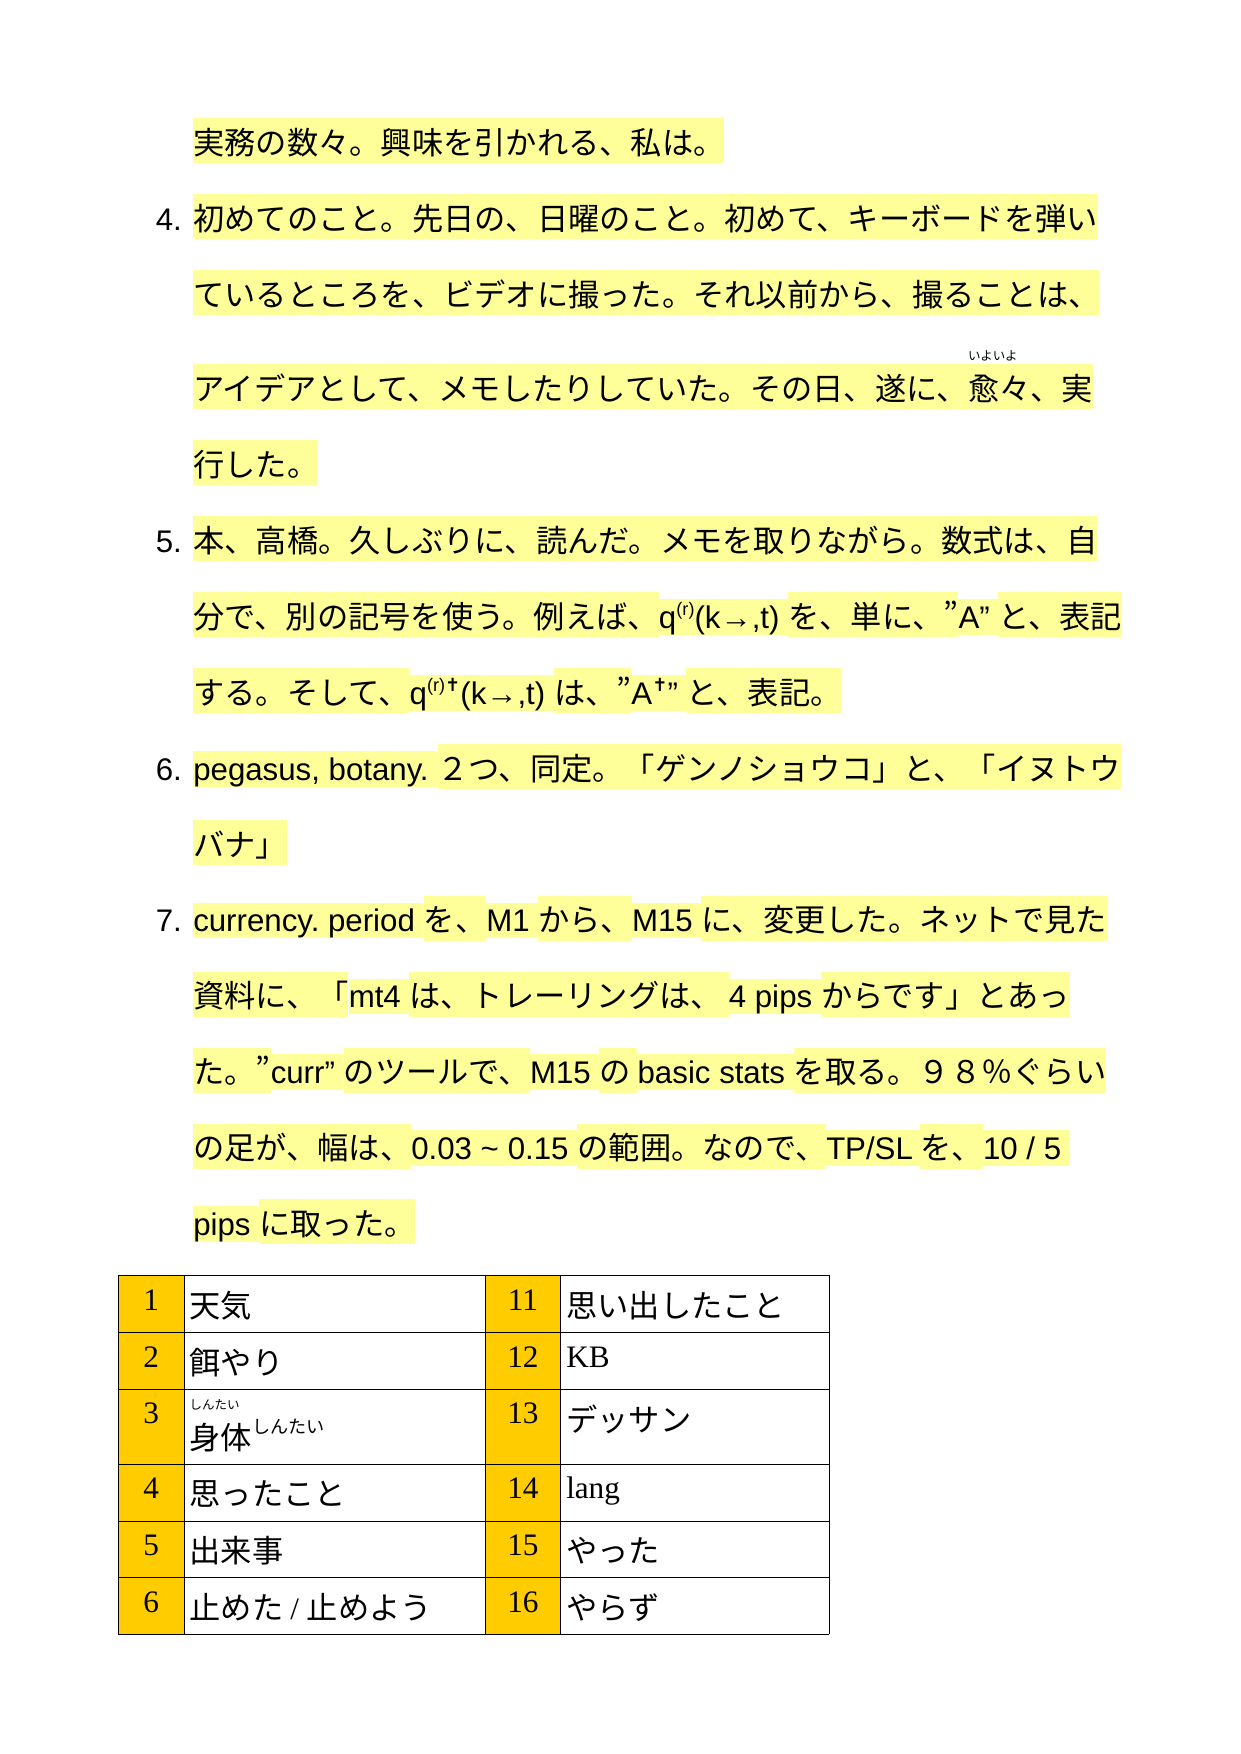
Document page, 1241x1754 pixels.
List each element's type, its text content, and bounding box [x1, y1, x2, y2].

table_cell 14 [486, 1465, 560, 1521]
table_cell 16 [486, 1578, 560, 1634]
table_cell 3 [119, 1390, 184, 1464]
table_cell KB [561, 1333, 829, 1389]
list 本。渋谷栄一。殊に面白いと感じる。『竜馬が...』、よりも、面白い。どんな点が？商売が、この人の活動の主軸だから、だろうか。大言壮語、高邁な理想、演説、ロマン。そういった華々しい物事から、離れている。商会の加入金は、どうやって支払うか。資金の貸付に際して、紙幣を使うか、正金を使うか。そういった、実務の数々。興味を引かれる、私は。 [156, 118, 1122, 163]
table_cell やらず [561, 1578, 829, 1634]
table_cell 思ったこと [185, 1465, 485, 1521]
list 初めてのこと。先日の、日曜のこと。初めて、キーボードを弾いているところを、ビデオに撮った。それ以前から、撮ることは、アイデアとして、メモしたりしていた。その日、遂に、愈々いよいよ、実行した。 [156, 194, 1122, 485]
table_cell 止めた / 止めよう [185, 1578, 485, 1634]
list pegasus, botany. ２つ、同定。「ゲンノショウコ」と、「イヌトウバナ」 [156, 744, 1122, 865]
table_cell 2 [119, 1333, 184, 1389]
list 本、高橋。久しぶりに、読んだ。メモを取りながら。数式は、自分で、別の記号を使う。例えば、q(r)(k→,t) を、単に、”A” と、表記する。そして、q(r)✝(k→,t) は、”A✝” と、表記。 [156, 516, 1122, 713]
table_header 思い出したこと [561, 1276, 829, 1332]
table_cell デッサン [561, 1390, 829, 1464]
table_header 11 [486, 1276, 560, 1332]
table_cell 餌やり [185, 1333, 485, 1389]
list currency. period を、M1 から、M15 に、変更した。ネットで見た資料に、「mt4 は、トレーリングは、 4 pips からです」とあった。”curr” のツールで、M15 の basic stats を取る。９８％ぐらいの足が、幅は、0.03 ~ 0.15 の範囲。なので、TP/SL を、10 / 5 pips に取った。 [156, 896, 1122, 1244]
table_cell 12 [486, 1333, 560, 1389]
table_cell 6 [119, 1578, 184, 1634]
table_header 天気 [185, 1276, 485, 1332]
table_cell lang [561, 1465, 829, 1521]
table_header 1 [119, 1276, 184, 1332]
table_cell 出来事 [185, 1522, 485, 1577]
table_cell 5 [119, 1522, 184, 1577]
table_cell 4 [119, 1465, 184, 1521]
table_cell 15 [486, 1522, 560, 1577]
table_cell 身体しんたいしんたい [185, 1390, 485, 1464]
table_cell やった [561, 1522, 829, 1577]
table_cell 13 [486, 1390, 560, 1464]
